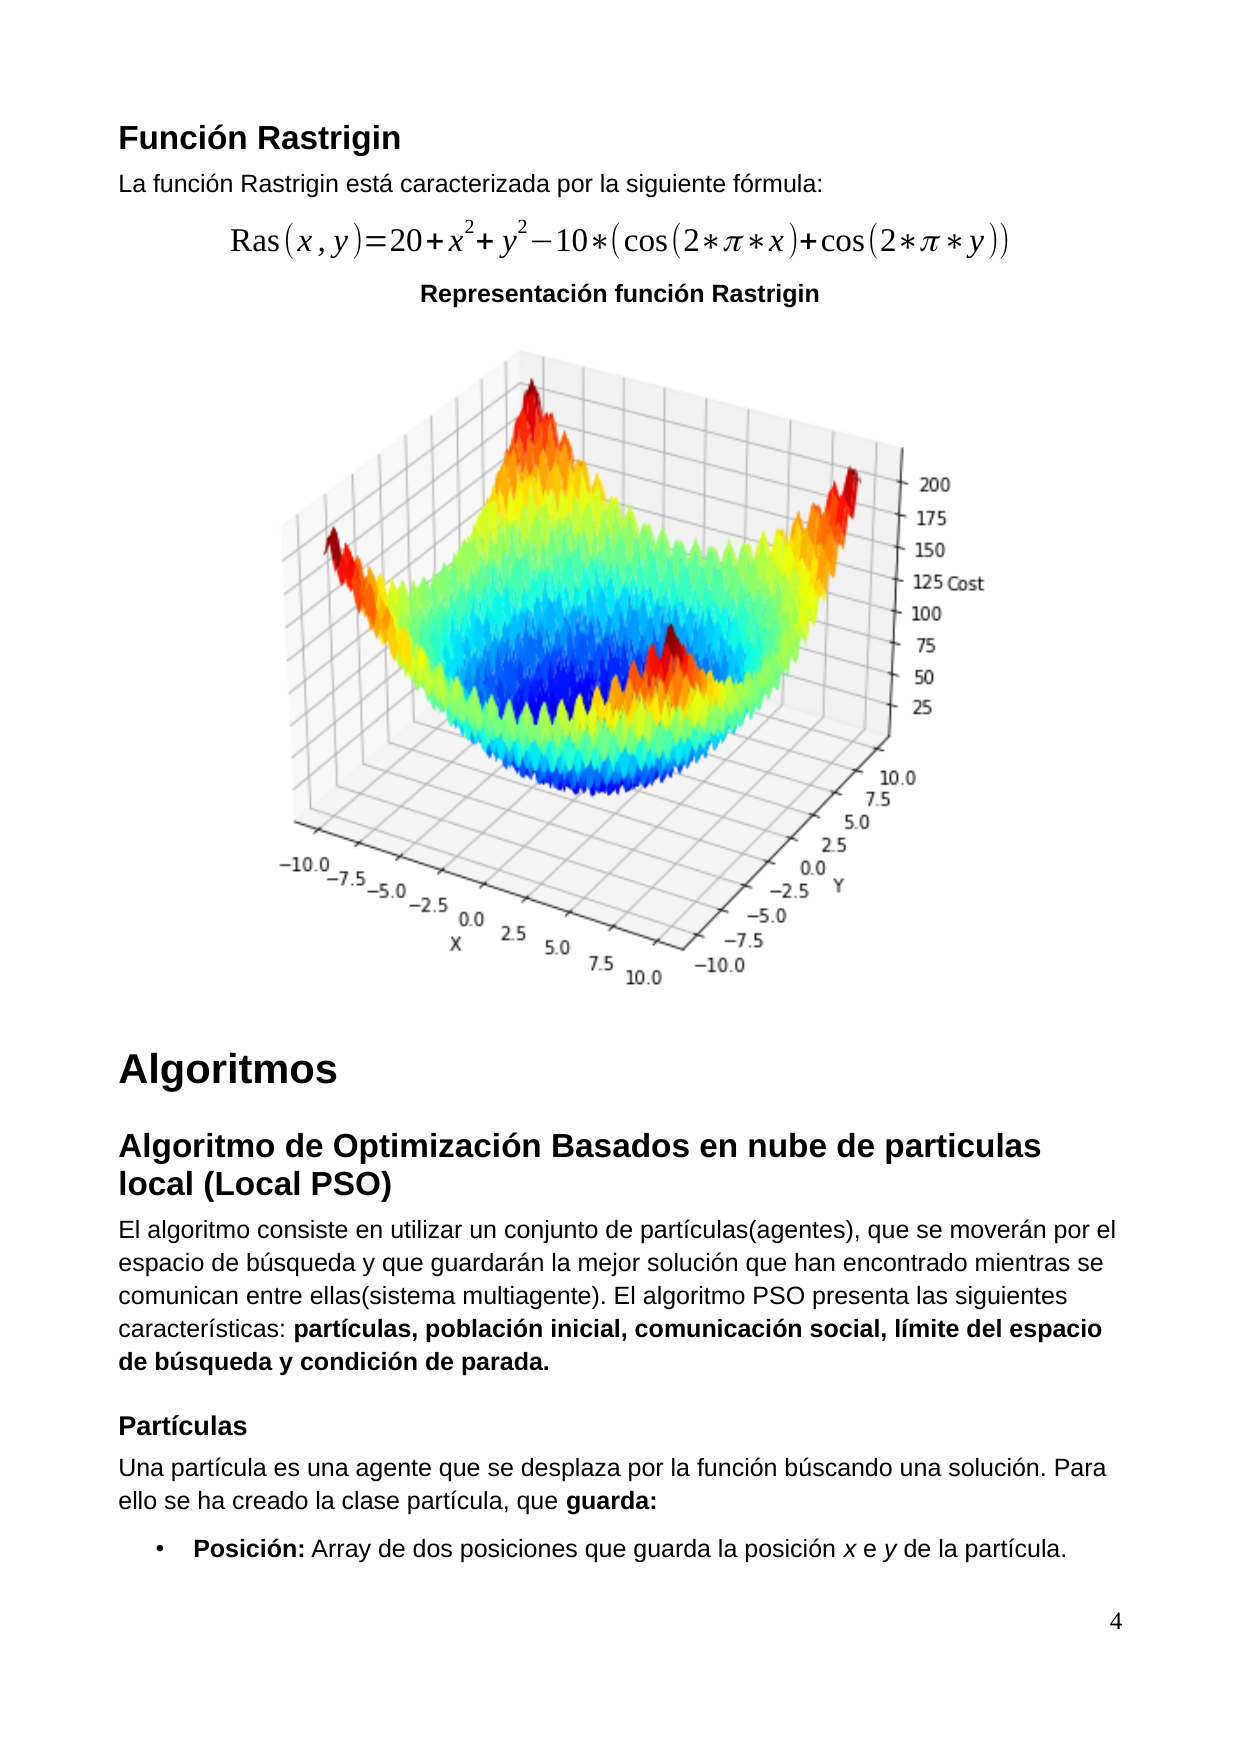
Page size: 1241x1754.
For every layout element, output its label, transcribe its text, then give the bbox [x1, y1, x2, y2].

list Posición: Array de dos posiciones que guarda la posición x e y de la partícula. [156, 1534, 1122, 1563]
text La función Rastrigin está caracterizada por la siguiente fórmula: [118, 169, 1122, 198]
text El algoritmo consiste en utilizar un conjunto de partículas(agentes), que se moverán por el espacio de búsqueda y que guardarán la mejor solución que han encontrado mientras se comunican entre ellas(sistema multiagente). El algoritmo PSO presenta las siguientes características: partículas, población inicial, comunicación social, límite del espacio de búsqueda y condición de parada. [118, 1215, 1122, 1376]
picture [235, 327, 1005, 1008]
text Una partícula es una agente que se desplaza por la función búscando una solución. Para ello se ha creado la clase partícula, que guarda: [118, 1453, 1122, 1515]
text Representación función Rastrigin [118, 279, 1122, 308]
subtitle Algoritmo de Optimización Basados en nube de particulas local (Local PSO) [118, 1126, 1122, 1203]
subtitle Función Rastrigin [118, 118, 1122, 157]
subtitle Partículas [118, 1409, 1122, 1441]
subtitle Algoritmos [118, 1044, 1122, 1092]
